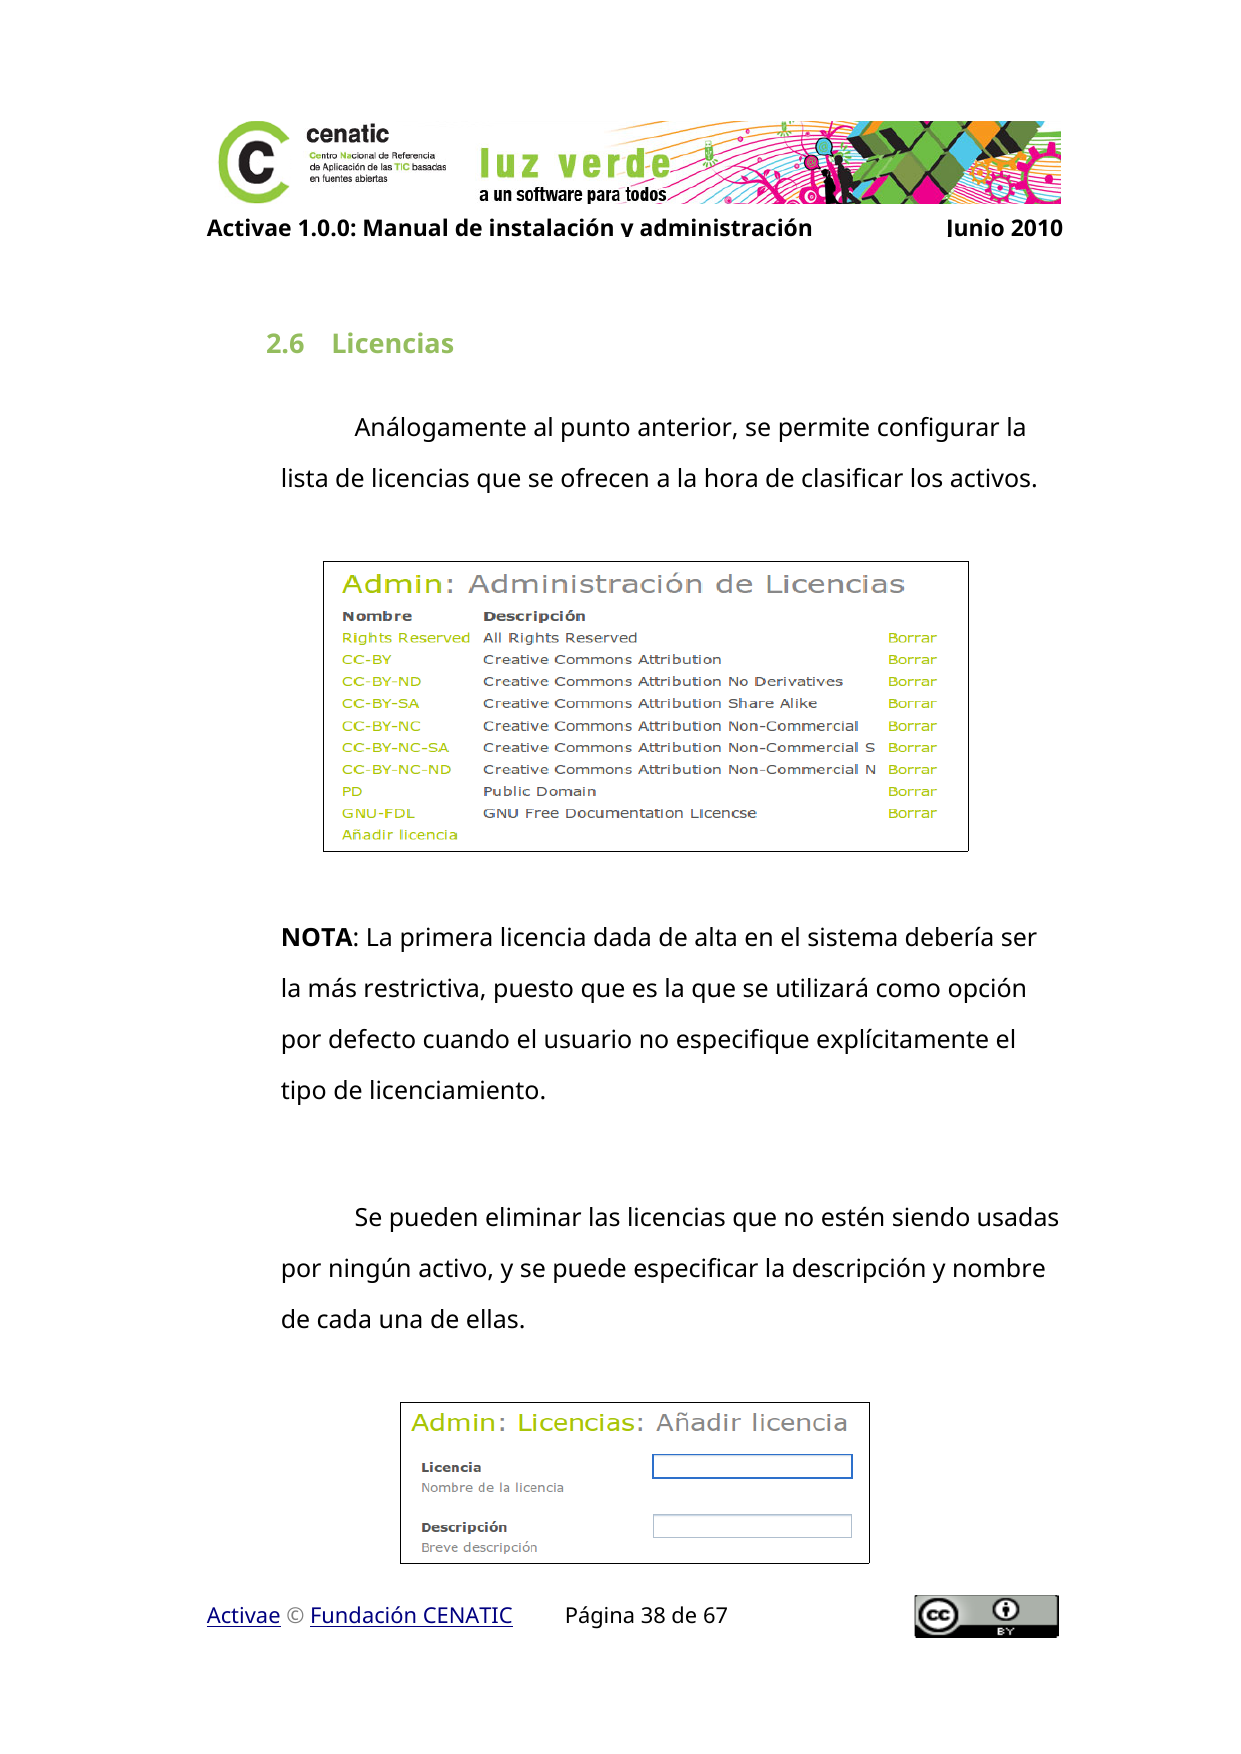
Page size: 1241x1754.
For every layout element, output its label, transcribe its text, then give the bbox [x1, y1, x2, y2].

text Se pueden eliminar las licencias que no estén siendo usadas por ningún activo, y se puede especificar la descripción y nombre de cada una de ellas. [281, 1199, 1063, 1336]
picture [914, 1595, 1059, 1638]
picture [211, 121, 1061, 204]
subtitle Licencias [207, 325, 1063, 362]
picture [403, 1405, 867, 1561]
text Análogamente al punto anterior, se permite configurar la lista de licencias que se ofrecen a la hora de clasificar los activos. [281, 409, 1063, 495]
picture [325, 564, 965, 849]
text NOTA: La primera licencia dada de alta en el sistema debería ser la más restrictiva, puesto que es la que se utilizará como opción por defecto cuando el usuario no especifique explícitamente el tipo de licenciamiento. [281, 919, 1063, 1107]
